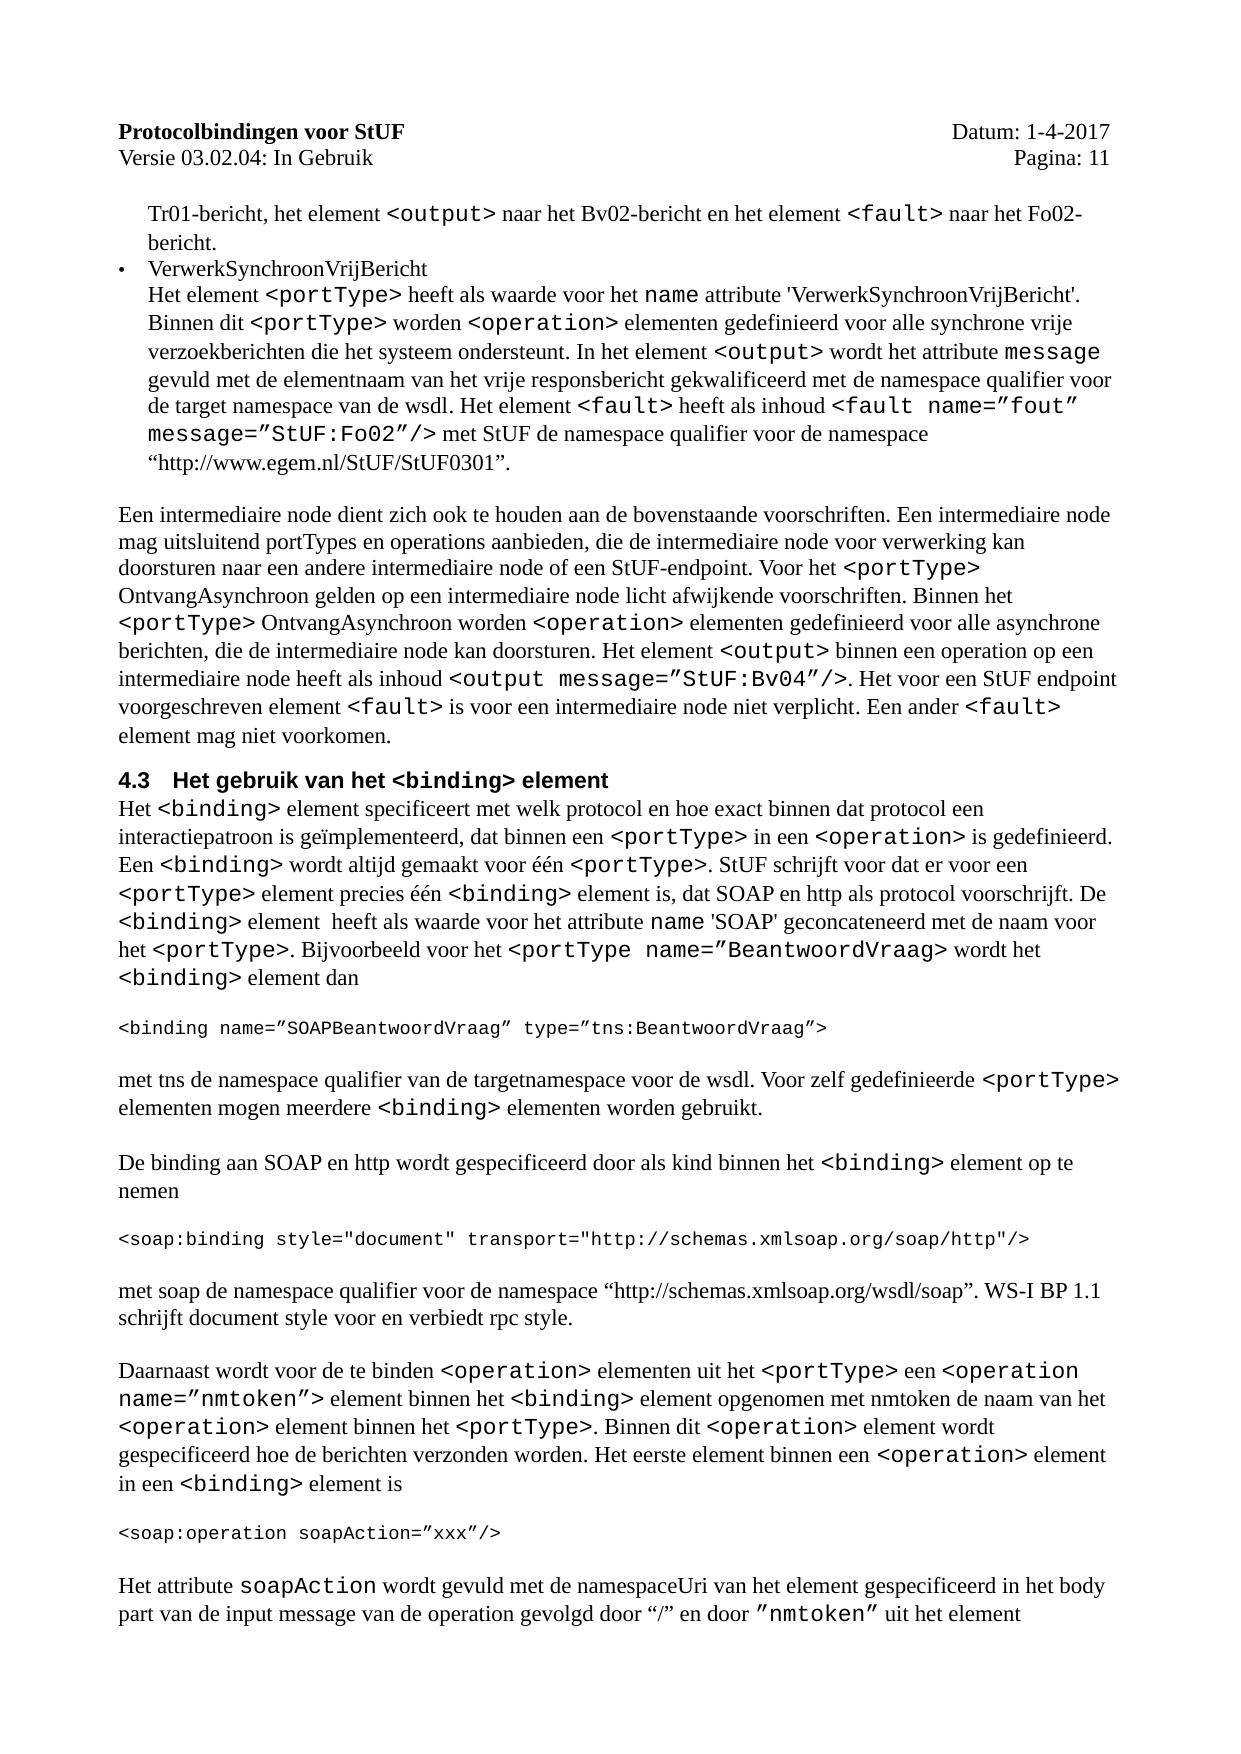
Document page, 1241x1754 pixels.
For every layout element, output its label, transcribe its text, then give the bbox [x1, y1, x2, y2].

list Tr01-bericht, het element <output> naar het Bv02-bericht en het element <fault> naar het Fo02-bericht. [118, 200, 1122, 255]
text Het <binding> element specificeert met welk protocol en hoe exact binnen dat protocol een interactiepatroon is geïmplementeerd, dat binnen een <portType> in een <operation> is gedefinieerd. Een <binding> wordt altijd gemaakt voor één <portType>. StUF schrijft voor dat er voor een <portType> element precies één <binding> element is, dat SOAP en http als protocol voorschrijft. De <binding> element heeft als waarde voor het attribute name 'SOAP' geconcateneerd met de naam voor het <portType>. Bijvoorbeeld voor het <portType name=”BeantwoordVraag> wordt het <binding> element dan [118, 795, 1122, 993]
text met tns de namespace qualifier van de targetnamespace voor de wsdl. Voor zelf gedefinieerde <portType> elementen mogen meerdere <binding> elementen worden gebruikt. [118, 1066, 1122, 1123]
text <binding name=”SOAPBeantwoordVraag” type=”tns:BeantwoordVraag”> [118, 1019, 1122, 1040]
list Het element <portType> heeft als waarde voor het name attribute 'VerwerkSynchroonVrijBericht'. Binnen dit <portType> worden <operation> elementen gedefinieerd voor alle synchrone vrije verzoekberichten die het systeem ondersteunt. In het element <output> wordt het attribute message gevuld met de elementnaam van het vrije responsbericht gekwalificeerd met de namespace qualifier voor de target namespace van de wsdl. Het element <fault> heeft als inhoud <fault name=”fout” message=”StUF:Fo02”/> met StUF de namespace qualifier voor de namespace “http://www.egem.nl/StUF/StUF0301”. [118, 281, 1122, 475]
text Daarnaast wordt voor de te binden <operation> elementen uit het <portType> een <operation name=”nmtoken”> element binnen het <binding> element opgenomen met nmtoken de naam van het <operation> element binnen het <portType>. Binnen dit <operation> element wordt gespecificeerd hoe de berichten verzonden worden. Het eerste element binnen een <operation> element in een <binding> element is [118, 1357, 1122, 1498]
text <soap:binding style="document" transport="http://schemas.xmlsoap.org/soap/http"/> [118, 1230, 1122, 1251]
text Een intermediaire node dient zich ook te houden aan de bovenstaande voorschriften. Een intermediaire node mag uitsluitend portTypes en operations aanbieden, die de intermediaire node voor verwerking kan doorsturen naar een andere intermediaire node of een StUF-endpoint. Voor het <portType> OntvangAsynchroon gelden op een intermediaire node licht afwijkende voorschriften. Binnen het <portType> OntvangAsynchroon worden <operation> elementen gedefinieerd voor alle asynchrone berichten, die de intermediaire node kan doorsturen. Het element <output> binnen een operation op een intermediaire node heeft als inhoud <output message=”StUF:Bv04”/>. Het voor een StUF endpoint voorgeschreven element <fault> is voor een intermediaire node niet verplicht. Een ander <fault> element mag niet voorkomen. [118, 501, 1122, 748]
text <soap:operation soapAction=”xxx”/> [118, 1524, 1122, 1545]
text met soap de namespace qualifier voor de namespace “http://schemas.xmlsoap.org/wsdl/soap”. WS-I BP 1.1 schrijft document style voor en verbiedt rpc style. [118, 1278, 1122, 1330]
text Het attribute soapAction wordt gevuld met de namespaceUri van het element gespecificeerd in het body part van de input message van de operation gevolgd door “/” en door ”nmtoken” uit het element [118, 1572, 1122, 1628]
list VerwerkSynchroonVrijBericht [118, 255, 1122, 281]
subtitle Het gebruik van het <binding> element [118, 767, 1122, 795]
text De binding aan SOAP en http wordt gespecificeerd door als kind binnen het <binding> element op te nemen [118, 1149, 1122, 1204]
